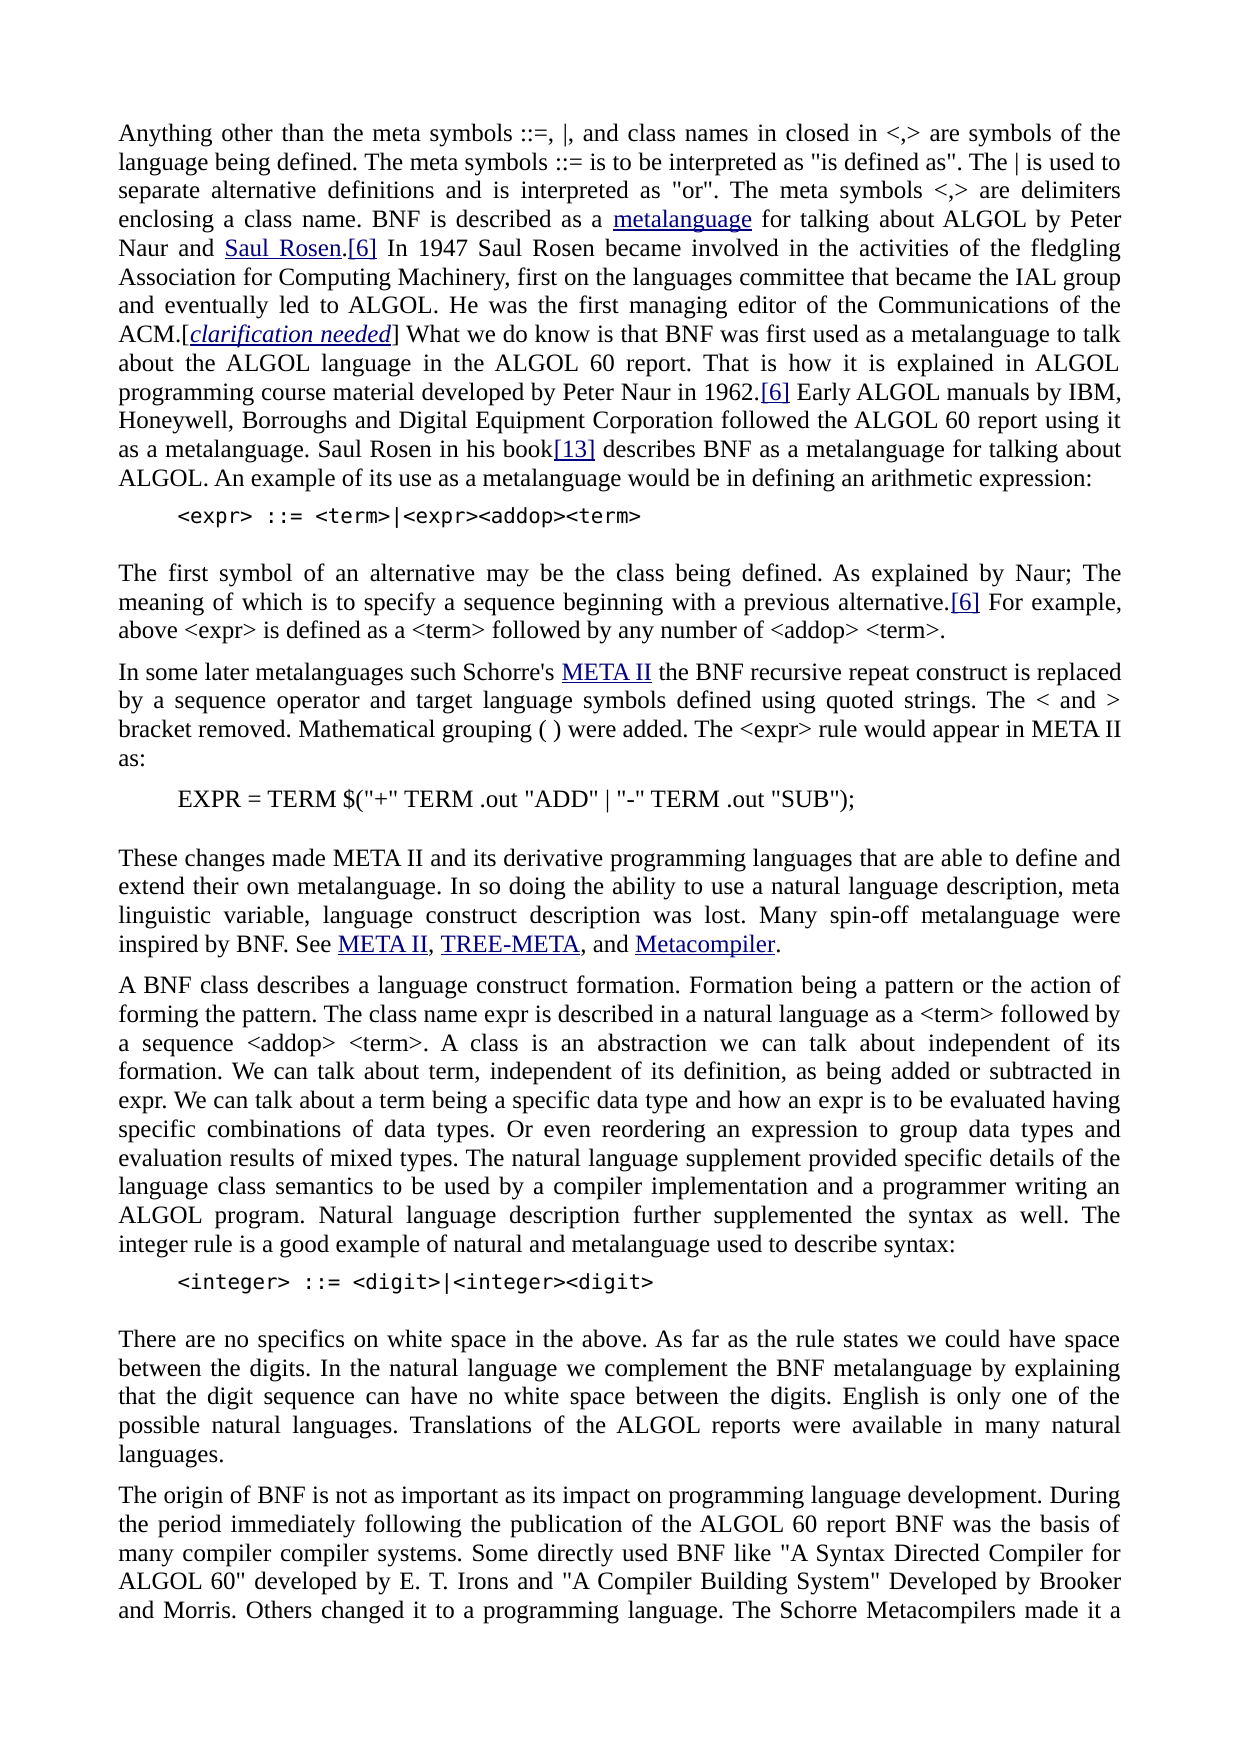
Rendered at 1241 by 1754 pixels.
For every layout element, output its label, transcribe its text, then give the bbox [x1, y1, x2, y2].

text In some later metalanguages such Schorre's META II the BNF recursive repeat construct is replaced by a sequence operator and target language symbols defined using quoted strings. The < and > bracket removed. Mathematical grouping ( ) were added. The <expr> rule would appear in META II as: [118, 657, 1122, 772]
text <integer> ::= <digit>|<integer><digit> [177, 1270, 1122, 1294]
text The origin of BNF is not as important as its impact on programming language development. During the period immediately following the publication of the ALGOL 60 report BNF was the basis of many compiler compiler systems. Some directly used BNF like "A Syntax Directed Compiler for ALGOL 60" developed by E. T. Irons and "A Compiler Building System" Developed by Brooker and Morris. Others changed it to a programming language. The Schorre Metacompilers made it a [118, 1480, 1122, 1624]
list EXPR = TERM $("+" TERM .out "ADD" | "-" TERM .out "SUB"); [177, 784, 1122, 813]
text <expr> ::= <term>|<expr><addop><term> [177, 504, 1122, 529]
text The first symbol of an alternative may be the class being defined. As explained by Naur; The meaning of which is to specify a sequence beginning with a previous alternative.[6] For example, above <expr> is defined as a <term> followed by any number of <addop> <term>. [118, 558, 1122, 644]
text A BNF class describes a language construct formation. Formation being a pattern or the action of forming the pattern. The class name expr is described in a natural language as a <term> followed by a sequence <addop> <term>. A class is an abstraction we can talk about independent of its formation. We can talk about term, independent of its definition, as being added or subtracted in expr. We can talk about a term being a specific data type and how an expr is to be evaluated having specific combinations of data types. Or even reordering an expression to group data types and evaluation results of mixed types. The natural language supplement provided specific details of the language class semantics to be used by a compiler implementation and a programmer writing an ALGOL program. Natural language description further supplemented the syntax as well. The integer rule is a good example of natural and metalanguage used to describe syntax: [118, 970, 1122, 1258]
text There are no specifics on white space in the above. As far as the rule states we could have space between the digits. In the natural language we complement the BNF metalanguage by explaining that the digit sequence can have no white space between the digits. English is only one of the possible natural languages. Translations of the ALGOL reports were available in many natural languages. [118, 1324, 1122, 1468]
text These changes made META II and its derivative programming languages that are able to define and extend their own metalanguage. In so doing the ability to use a natural language description, meta linguistic variable, language construct description was lost. Many spin-off metalanguage were inspired by BNF. See META II, TREE-META, and Metacompiler. [118, 843, 1122, 958]
text Anything other than the meta symbols ::=, |, and class names in closed in <,> are symbols of the language being defined. The meta symbols ::= is to be interpreted as "is defined as". The | is used to separate alternative definitions and is interpreted as "or". The meta symbols <,> are delimiters enclosing a class name. BNF is described as a metalanguage for talking about ALGOL by Peter Naur and Saul Rosen.[6] In 1947 Saul Rosen became involved in the activities of the fledgling Association for Computing Machinery, first on the languages committee that became the IAL group and eventually led to ALGOL. He was the first managing editor of the Communications of the ACM.[clarification needed] What we do know is that BNF was first used as a metalanguage to talk about the ALGOL language in the ALGOL 60 report. That is how it is explained in ALGOL programming course material developed by Peter Naur in 1962.[6] Early ALGOL manuals by IBM, Honeywell, Borroughs and Digital Equipment Corporation followed the ALGOL 60 report using it as a metalanguage. Saul Rosen in his book[13] describes BNF as a metalanguage for talking about ALGOL. An example of its use as a metalanguage would be in defining an arithmetic expression: [118, 118, 1122, 492]
